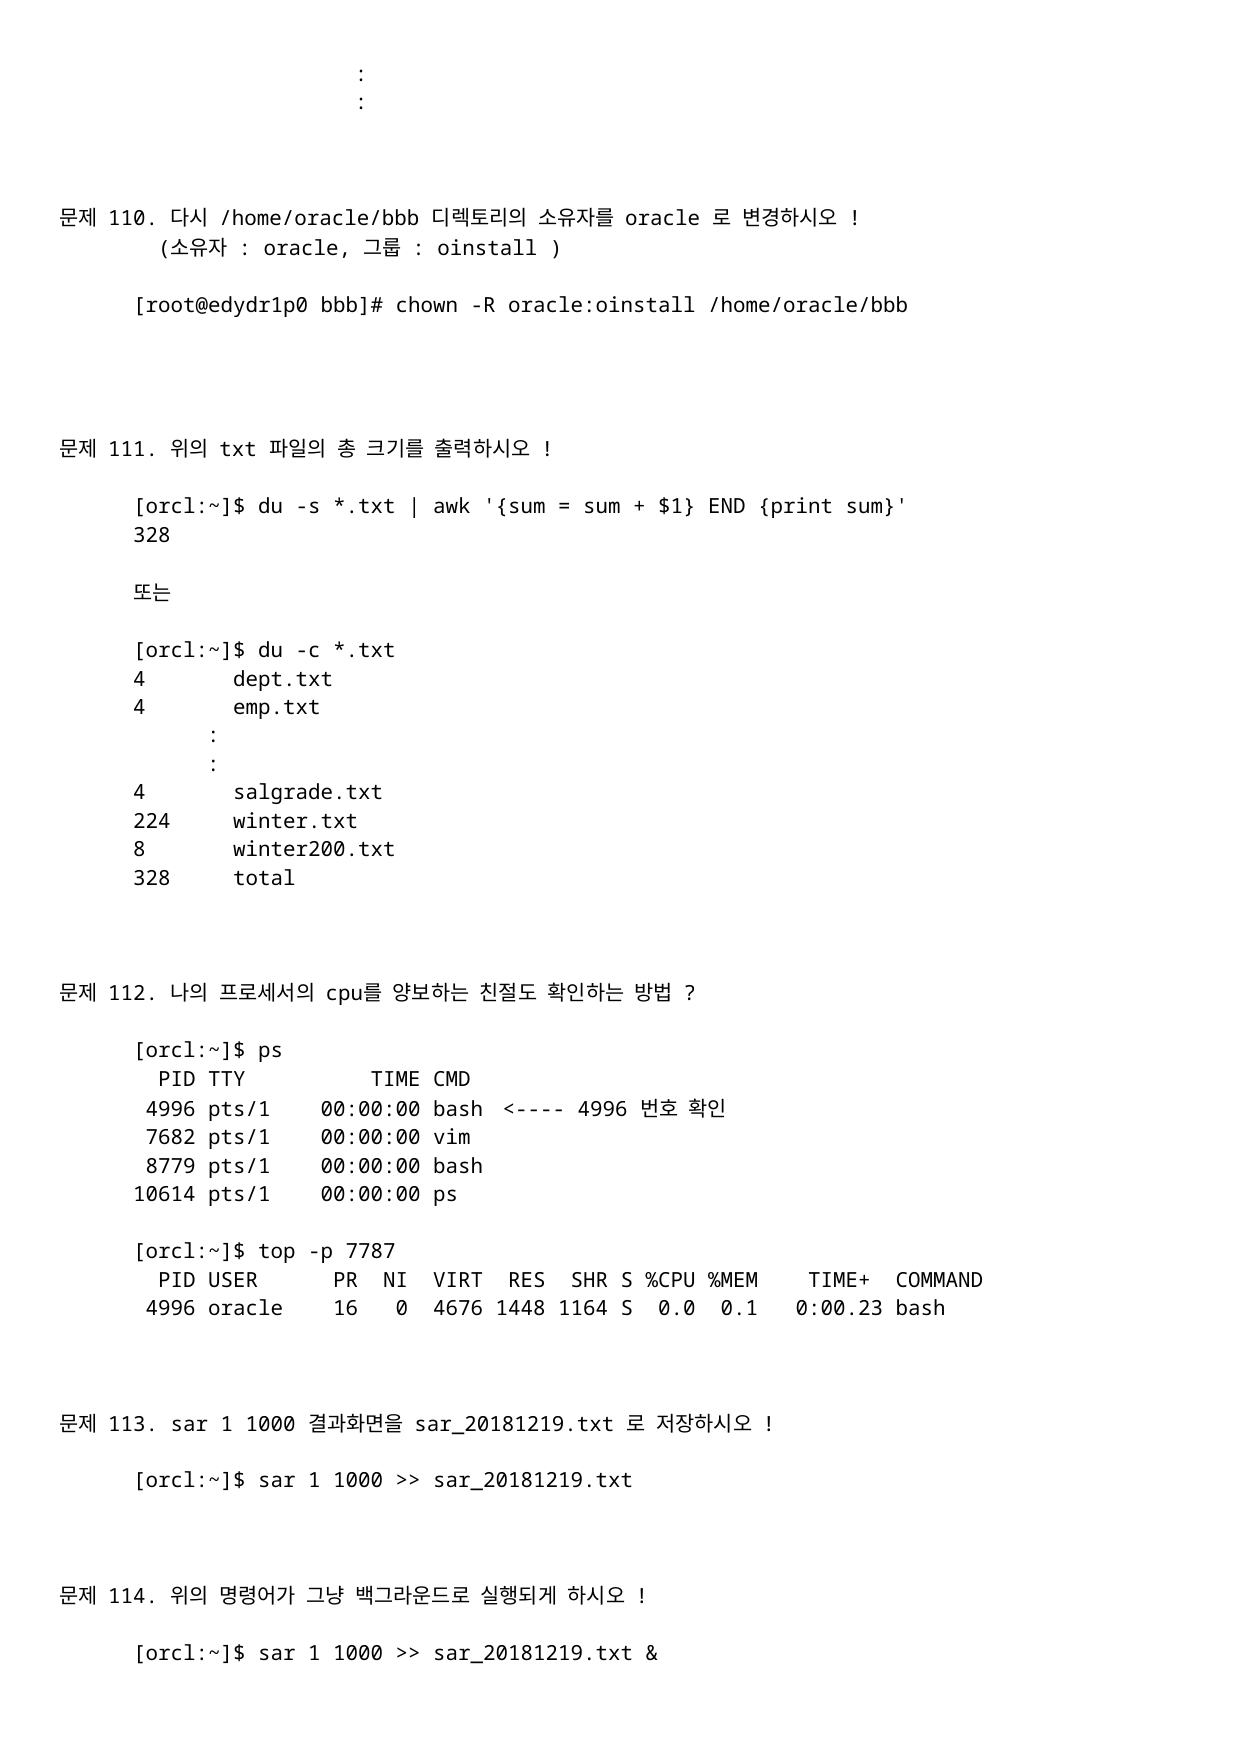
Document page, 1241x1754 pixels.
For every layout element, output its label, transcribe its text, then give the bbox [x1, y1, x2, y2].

text 문제 113. sar 1 1000 결과화면을 sar_20181219.txt 로 저장하시오 ! [59, 1407, 1180, 1437]
text (소유자 : oracle, 그룹 : oinstall ) [59, 232, 1180, 262]
text 4996 pts/1 00:00:00 bash <---- 4996 번호 확인 [59, 1092, 1180, 1122]
text [orcl:~]$ sar 1 1000 >> sar_20181219.txt & [59, 1638, 1180, 1667]
text 문제 111. 위의 txt 파일의 총 크기를 출력하시오 ! [59, 432, 1180, 463]
text : [59, 87, 1180, 116]
text 7682 pts/1 00:00:00 vim [59, 1122, 1180, 1151]
text 10614 pts/1 00:00:00 ps [59, 1179, 1180, 1208]
text 4 dept.txt [59, 664, 1180, 692]
text : [59, 721, 1180, 749]
text 8 winter200.txt [59, 834, 1180, 863]
text 문제 114. 위의 명령어가 그냥 백그라운드로 실행되게 하시오 ! [59, 1579, 1180, 1610]
text 8779 pts/1 00:00:00 bash [59, 1151, 1180, 1179]
text [orcl:~]$ ps [59, 1035, 1180, 1064]
text 328 [59, 520, 1180, 548]
text PID USER PR NI VIRT RES SHR S %CPU %MEM TIME+ COMMAND [59, 1265, 1180, 1293]
text : [59, 59, 1180, 87]
text 4 emp.txt [59, 692, 1180, 721]
text 문제 110. 다시 /home/oracle/bbb 디렉토리의 소유자를 oracle 로 변경하시오 ! [59, 201, 1180, 232]
text : [59, 749, 1180, 777]
text [orcl:~]$ du -s *.txt | awk '{sum = sum + $1} END {print sum}' [59, 491, 1180, 520]
text [root@edydr1p0 bbb]# chown -R oracle:oinstall /home/oracle/bbb [59, 290, 1180, 319]
text 또는 [59, 577, 1180, 607]
text 문제 112. 나의 프로세서의 cpu를 양보하는 친절도 확인하는 방법 ? [59, 977, 1180, 1007]
text 328 total [59, 863, 1180, 891]
text 4 salgrade.txt [59, 777, 1180, 806]
text [orcl:~]$ sar 1 1000 >> sar_20181219.txt [59, 1466, 1180, 1494]
text [orcl:~]$ du -c *.txt [59, 635, 1180, 664]
text 4996 oracle 16 0 4676 1448 1164 S 0.0 0.1 0:00.23 bash [59, 1293, 1180, 1322]
text 224 winter.txt [59, 806, 1180, 834]
text [orcl:~]$ top -p 7787 [59, 1236, 1180, 1265]
text PID TTY TIME CMD [59, 1064, 1180, 1092]
